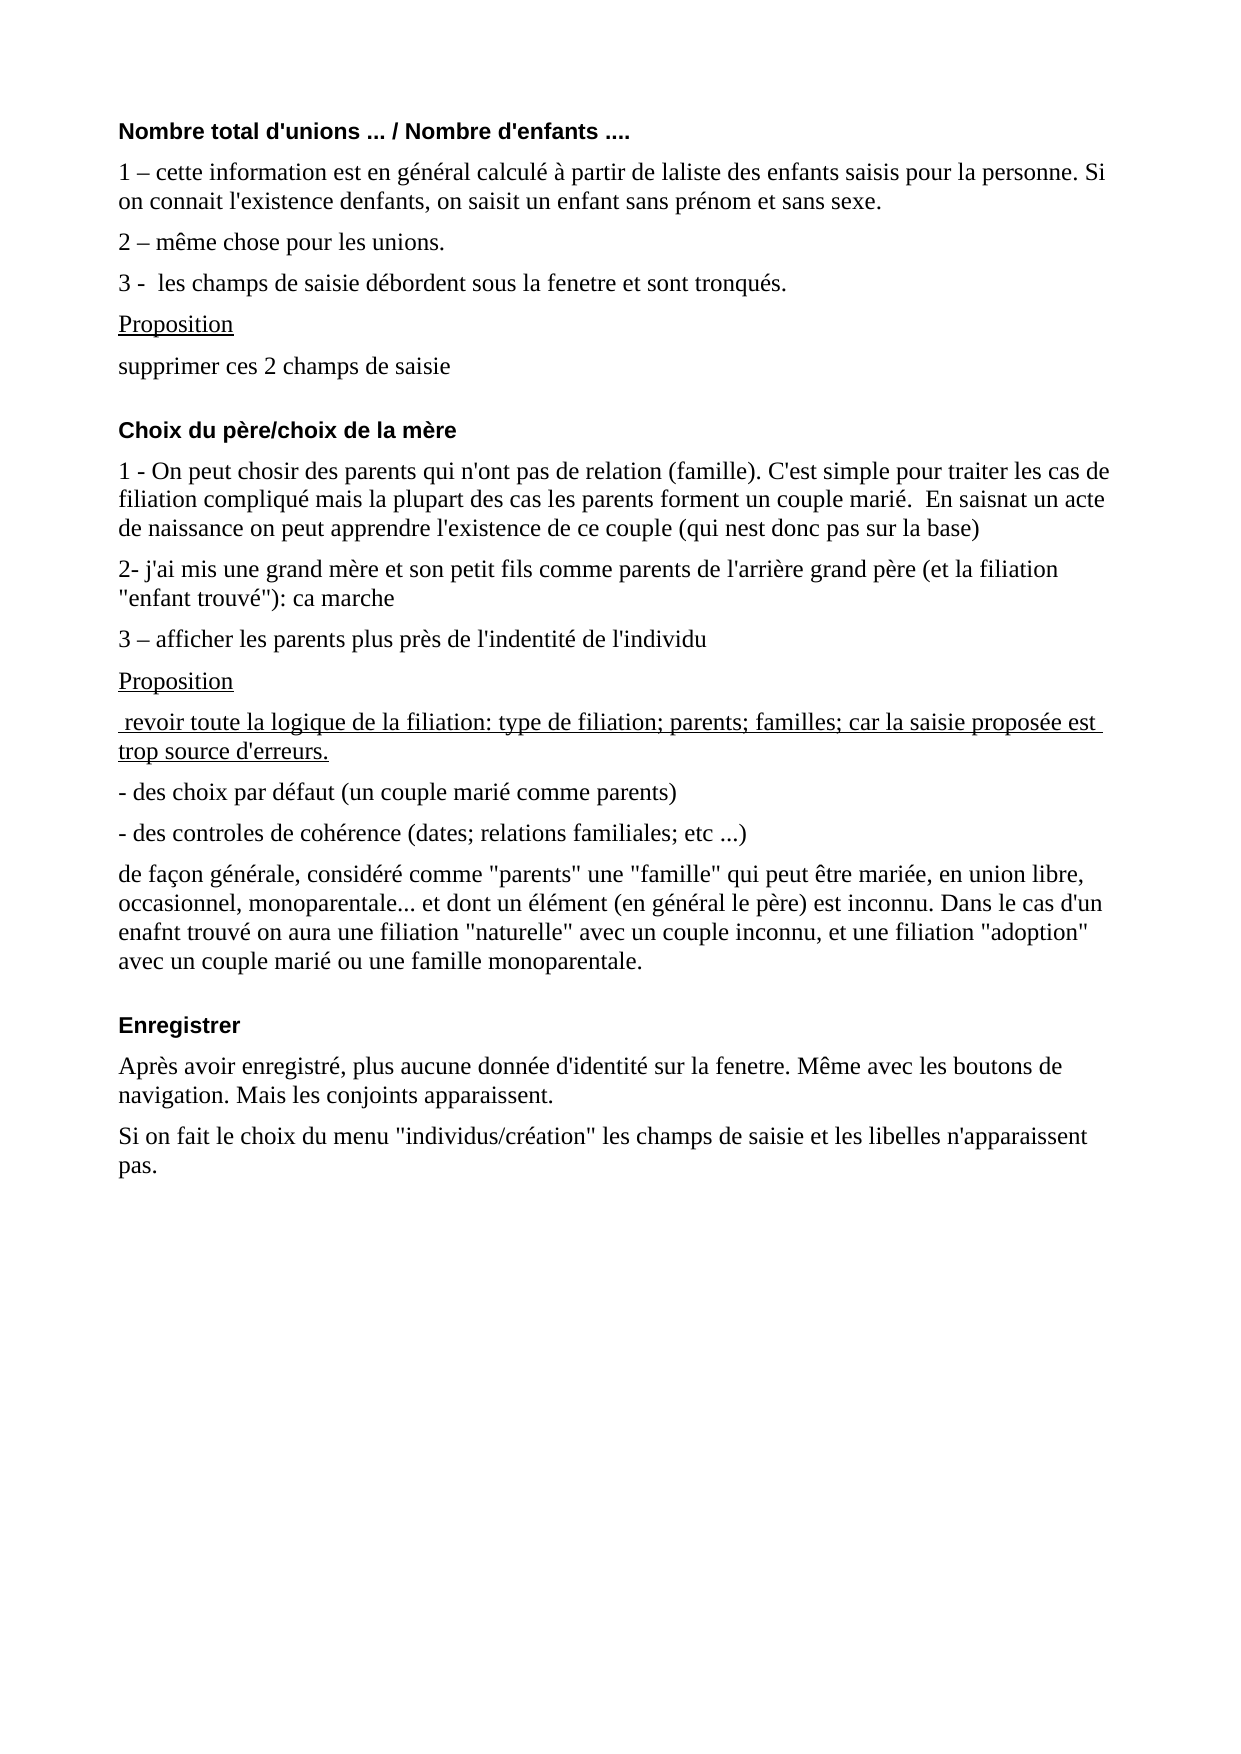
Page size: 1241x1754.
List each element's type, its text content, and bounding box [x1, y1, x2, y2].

text - des controles de cohérence (dates; relations familiales; etc ...) [118, 818, 1122, 847]
text 2- j'ai mis une grand mère et son petit fils comme parents de l'arrière grand père (et la filiation "enfant trouvé"): ca marche [118, 554, 1122, 612]
text 1 – cette information est en général calculé à partir de laliste des enfants saisis pour la personne. Si on connait l'existence denfants, on saisit un enfant sans prénom et sans sexe. [118, 157, 1122, 214]
text de façon générale, considéré comme "parents" une "famille" qui peut être mariée, en union libre, occasionnel, monoparentale... et dont un élément (en général le père) est inconnu. Dans le cas d'un enafnt trouvé on aura une filiation "naturelle" avec un couple inconnu, et une filiation "adoption" avec un couple marié ou une famille monoparentale. [118, 859, 1122, 974]
text Après avoir enregistré, plus aucune donnée d'identité sur la fenetre. Même avec les boutons de navigation. Mais les conjoints apparaissent. [118, 1051, 1122, 1108]
text 2 – même chose pour les unions. [118, 227, 1122, 256]
text Proposition [118, 666, 1122, 694]
text Proposition [118, 309, 1122, 338]
subtitle Enregistrer [118, 1012, 1122, 1038]
text 3 – afficher les parents plus près de l'indentité de l'individu [118, 624, 1122, 653]
text 3 - les champs de saisie débordent sous la fenetre et sont tronqués. [118, 268, 1122, 297]
text 1 - On peut chosir des parents qui n'ont pas de relation (famille). C'est simple pour traiter les cas de filiation compliqué mais la plupart des cas les parents forment un couple marié. En saisnat un acte de naissance on peut apprendre l'existence de ce couple (qui nest donc pas sur la base) [118, 456, 1122, 542]
subtitle Nombre total d'unions ... / Nombre d'enfants .... [118, 118, 1122, 144]
text Si on fait le choix du menu "individus/création" les champs de saisie et les libelles n'apparaissent pas. [118, 1121, 1122, 1178]
text - des choix par défaut (un couple marié comme parents) [118, 777, 1122, 806]
text supprimer ces 2 champs de saisie [118, 351, 1122, 379]
text revoir toute la logique de la filiation: type de filiation; parents; familles; car la saisie proposée est trop source d'erreurs. [118, 707, 1122, 764]
subtitle Choix du père/choix de la mère [118, 417, 1122, 443]
